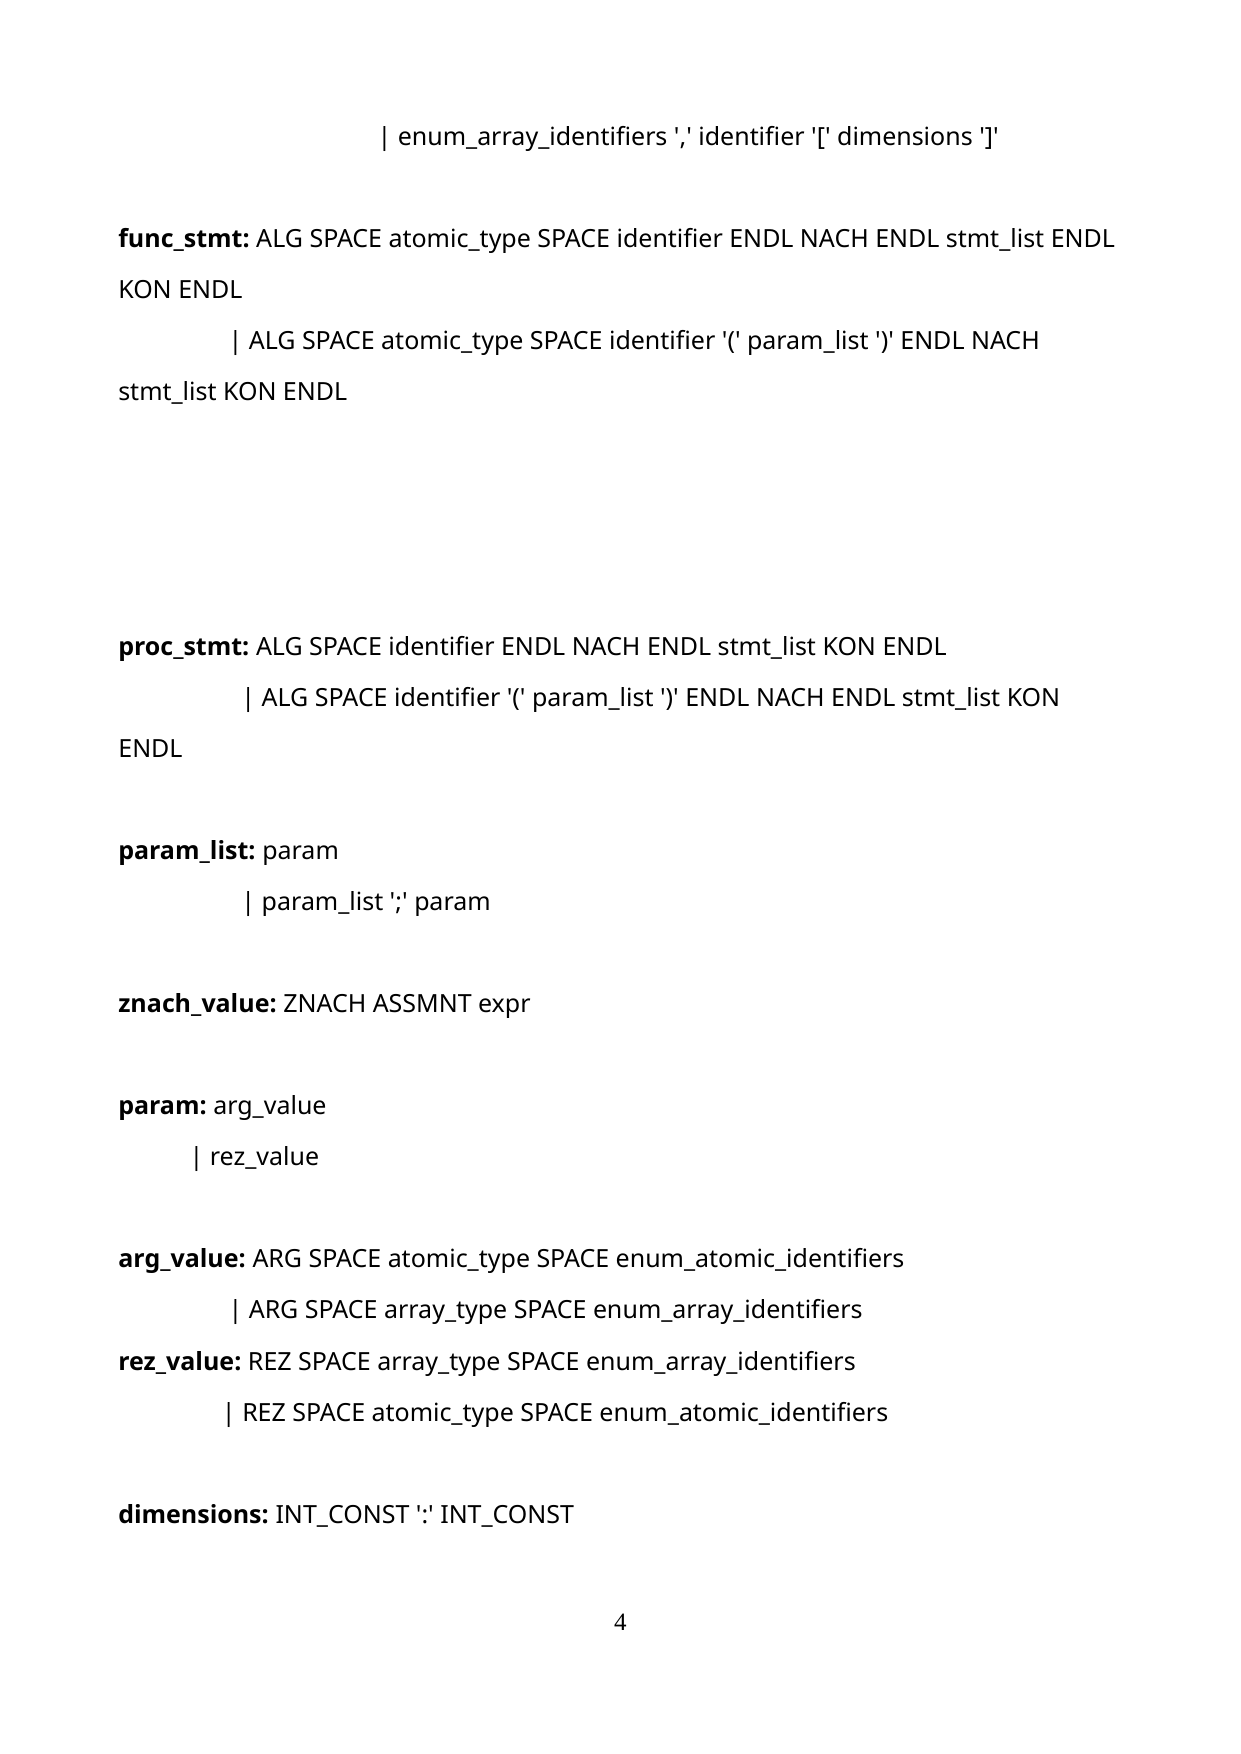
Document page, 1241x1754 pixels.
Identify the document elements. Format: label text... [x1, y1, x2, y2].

text | param_list ';' param [118, 884, 1122, 918]
text rez_value: REZ SPACE array_type SPACE enum_array_identifiers [118, 1343, 1122, 1377]
text proc_stmt: ALG SPACE identifier ENDL NACH ENDL stmt_list KON ENDL [118, 628, 1122, 663]
text | ALG SPACE atomic_type SPACE identifier '(' param_list ')' ENDL NACH stmt_list KON ENDL [118, 322, 1122, 407]
text | ARG SPACE array_type SPACE enum_array_identifiers [118, 1292, 1122, 1326]
text znach_value: ZNACH ASSMNT expr [118, 986, 1122, 1020]
text arg_value: ARG SPACE atomic_type SPACE enum_atomic_identifiers [118, 1241, 1122, 1275]
text | rez_value [118, 1139, 1122, 1173]
text | ALG SPACE identifier '(' param_list ')' ENDL NACH ENDL stmt_list KON ENDL [118, 679, 1122, 765]
text param: arg_value [118, 1088, 1122, 1122]
text | REZ SPACE atomic_type SPACE enum_atomic_identifiers [118, 1394, 1122, 1428]
text | enum_array_identifiers ',' identifier '[' dimensions ']' [118, 118, 1122, 152]
text func_stmt: ALG SPACE atomic_type SPACE identifier ENDL NACH ENDL stmt_list ENDL KON ENDL [118, 220, 1122, 305]
text param_list: param [118, 833, 1122, 867]
text dimensions: INT_CONST ':' INT_CONST [118, 1496, 1122, 1530]
